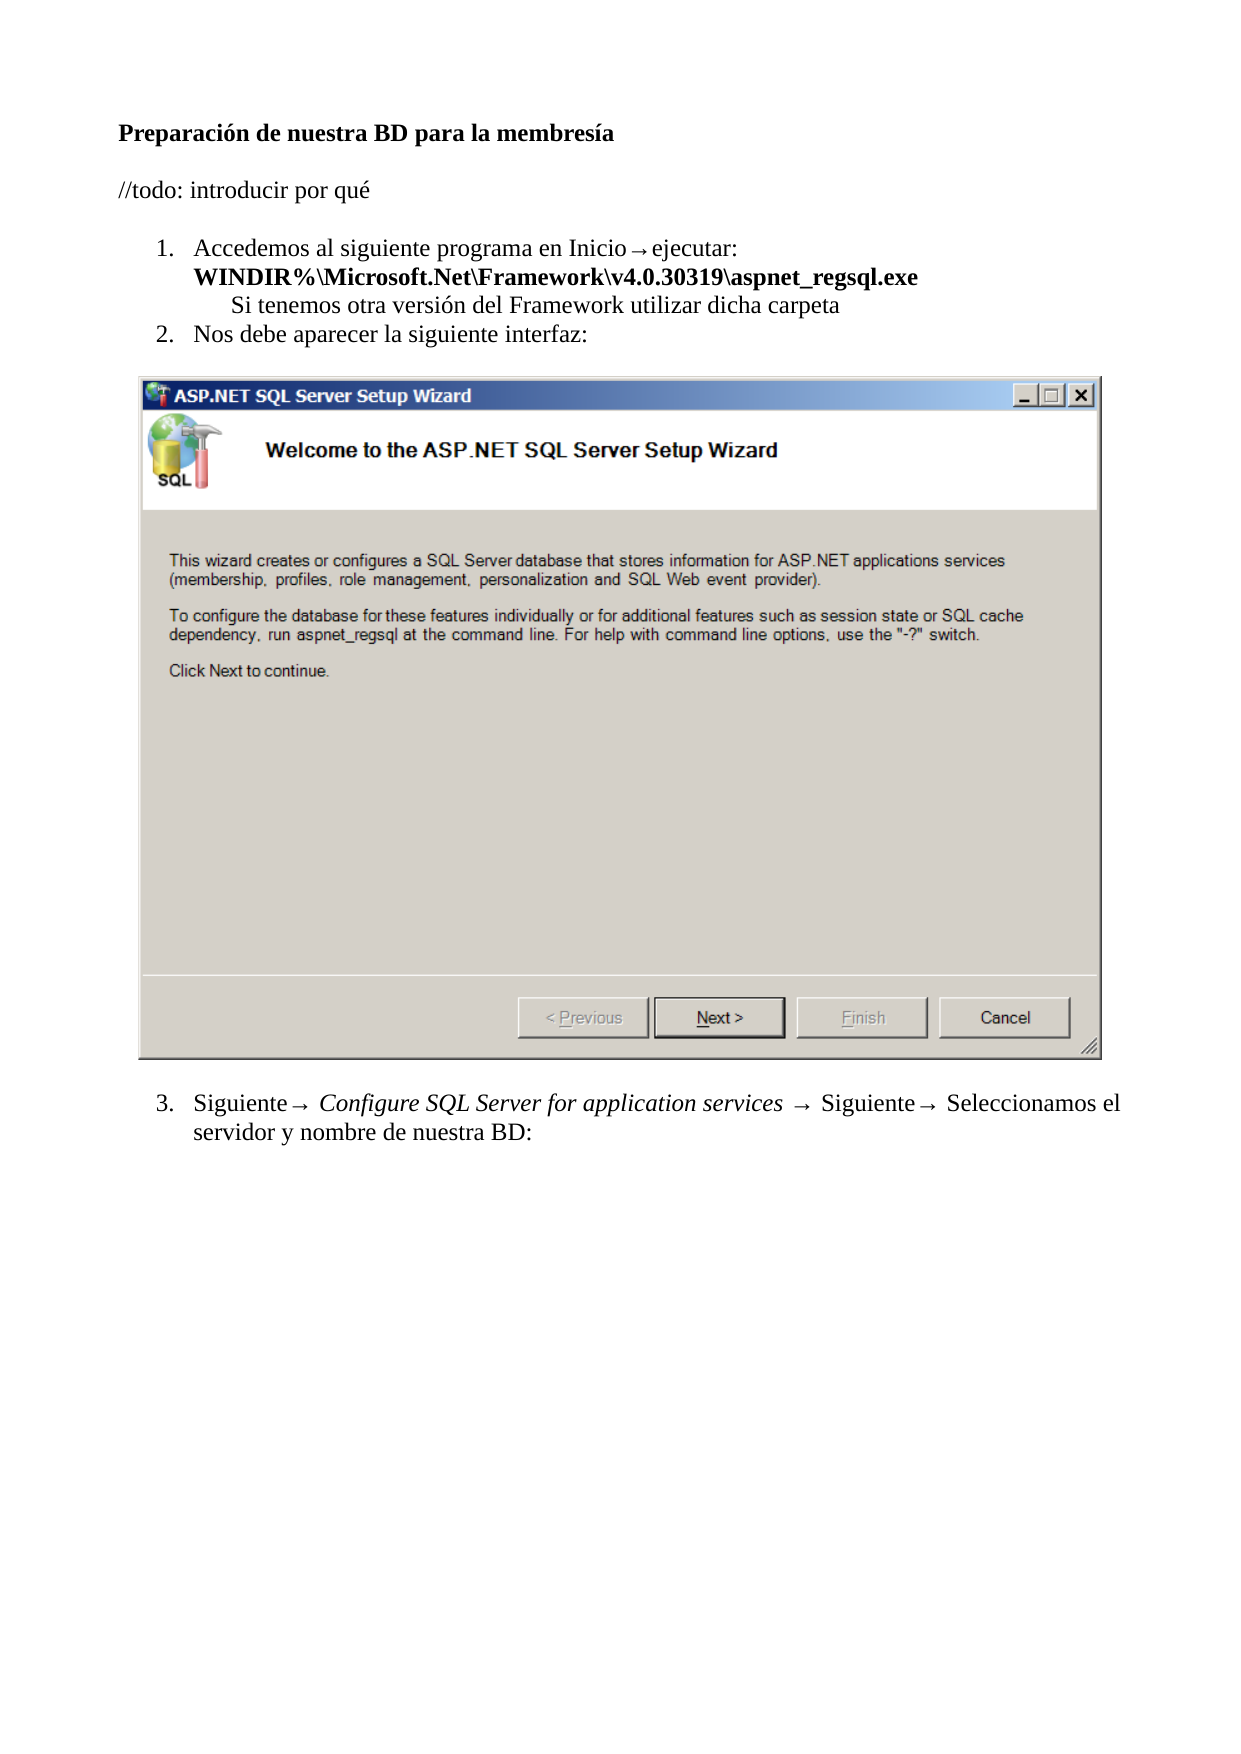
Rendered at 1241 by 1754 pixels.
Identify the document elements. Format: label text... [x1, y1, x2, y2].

picture [138, 376, 1102, 1060]
list Siguiente→ Configure SQL Server for application services → Siguiente→ Seleccionamos el servidor y nombre de nuestra BD: [156, 1088, 1122, 1146]
list Accedemos al siguiente programa en Inicio→ejecutar: [156, 233, 1122, 262]
text //todo: introducir por qué [118, 176, 1122, 204]
text Preparación de nuestra BD para la membresía [118, 118, 1122, 147]
list Si tenemos otra versión del Framework utilizar dicha carpeta [193, 291, 1122, 319]
list Nos debe aparecer la siguiente interfaz: [156, 319, 1122, 348]
list WINDIR%\Microsoft.Net\Framework\v4.0.30319\aspnet_regsql.exe [156, 262, 1122, 291]
